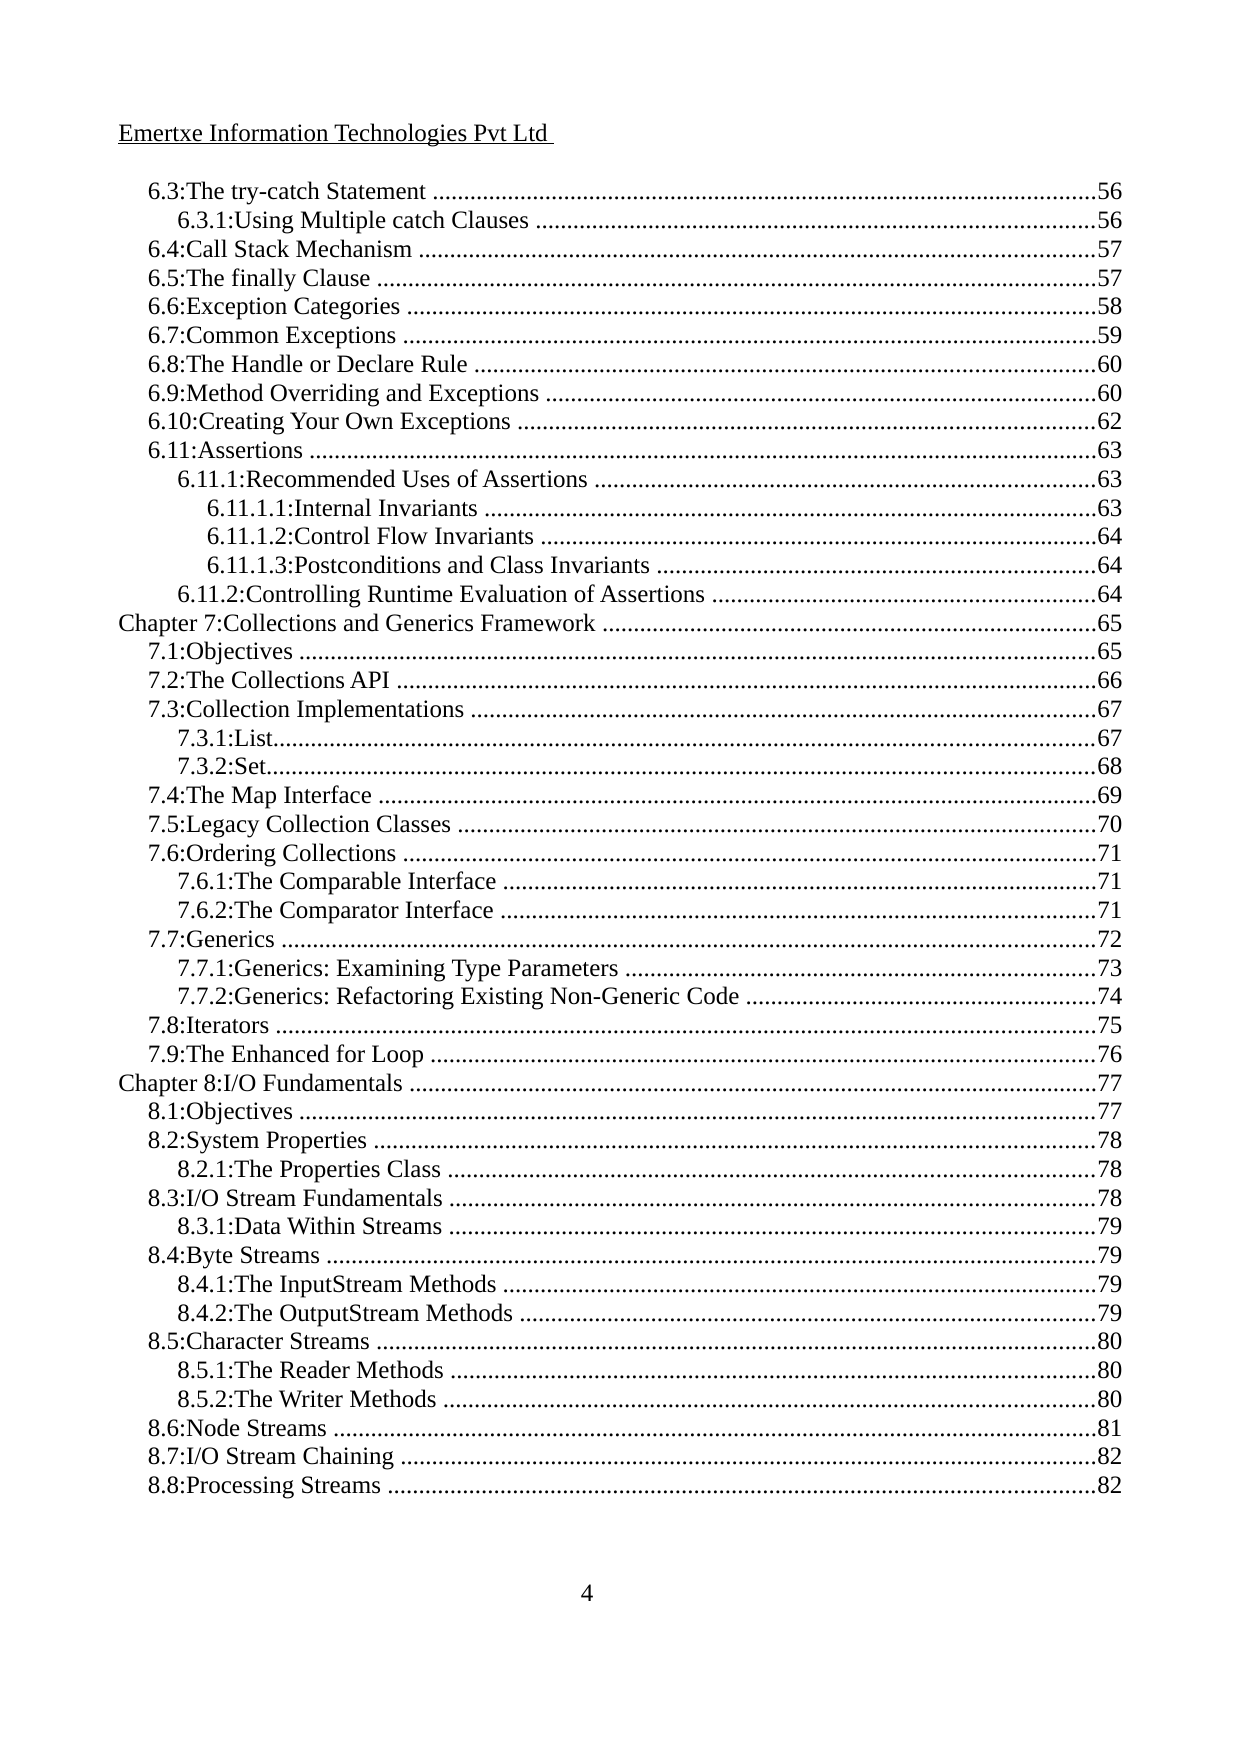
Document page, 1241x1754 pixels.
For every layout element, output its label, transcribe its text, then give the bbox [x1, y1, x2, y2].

text Chapter 7:Collections and Generics Framework 65 [118, 608, 1122, 636]
text 7.3.1:List 67 [177, 723, 1122, 751]
text Chapter 8:I/O Fundamentals 77 [118, 1068, 1122, 1096]
text 6.9:Method Overriding and Exceptions 60 [148, 378, 1122, 406]
text 6.11.1.3:Postconditions and Class Invariants 64 [207, 550, 1122, 579]
text 7.6:Ordering Collections 71 [148, 838, 1122, 866]
text 6.4:Call Stack Mechanism 57 [148, 234, 1122, 263]
text 8.5:Character Streams 80 [148, 1326, 1122, 1355]
text 7.3.2:Set 68 [177, 751, 1122, 780]
text 6.10:Creating Your Own Exceptions 62 [148, 406, 1122, 435]
text 8.5.2:The Writer Methods 80 [177, 1384, 1122, 1413]
text 6.7:Common Exceptions 59 [148, 320, 1122, 349]
text 7.9:The Enhanced for Loop 76 [148, 1039, 1122, 1068]
text 8.2.1:The Properties Class 78 [177, 1154, 1122, 1183]
text 6.11.2:Controlling Runtime Evaluation of Assertions 64 [177, 579, 1122, 608]
text 6.5:The finally Clause 57 [148, 263, 1122, 291]
text 8.4.2:The OutputStream Methods 79 [177, 1298, 1122, 1326]
text 8.6:Node Streams 81 [148, 1413, 1122, 1441]
text 6.11.1.1:Internal Invariants 63 [207, 493, 1122, 521]
text 8.3:I/O Stream Fundamentals 78 [148, 1183, 1122, 1211]
text 7.8:Iterators 75 [148, 1010, 1122, 1039]
text 8.7:I/O Stream Chaining 82 [148, 1441, 1122, 1470]
text 7.2:The Collections API 66 [148, 665, 1122, 694]
text 6.8:The Handle or Declare Rule 60 [148, 349, 1122, 378]
text 6.11.1.2:Control Flow Invariants 64 [207, 521, 1122, 550]
text 6.11:Assertions 63 [148, 435, 1122, 464]
text 7.7.2:Generics: Refactoring Existing Non-Generic Code 74 [177, 981, 1122, 1010]
text 7.7.1:Generics: Examining Type Parameters 73 [177, 953, 1122, 981]
text 8.3.1:Data Within Streams 79 [177, 1211, 1122, 1240]
text 8.4:Byte Streams 79 [148, 1240, 1122, 1269]
text 7.1:Objectives 65 [148, 636, 1122, 665]
text 7.7:Generics 72 [148, 924, 1122, 953]
text 6.3:The try-catch Statement 56 [148, 176, 1122, 205]
text 8.5.1:The Reader Methods 80 [177, 1355, 1122, 1384]
text 6.6:Exception Categories 58 [148, 291, 1122, 320]
text 6.11.1:Recommended Uses of Assertions 63 [177, 464, 1122, 493]
text 8.4.1:The InputStream Methods 79 [177, 1269, 1122, 1298]
text 7.4:The Map Interface 69 [148, 780, 1122, 809]
text 7.5:Legacy Collection Classes 70 [148, 809, 1122, 838]
text 7.6.2:The Comparator Interface 71 [177, 895, 1122, 924]
text 6.3.1:Using Multiple catch Clauses 56 [177, 205, 1122, 234]
text 8.8:Processing Streams 82 [148, 1470, 1122, 1499]
text 7.6.1:The Comparable Interface 71 [177, 866, 1122, 895]
text 7.3:Collection Implementations 67 [148, 694, 1122, 723]
text 8.1:Objectives 77 [148, 1096, 1122, 1125]
text 8.2:System Properties 78 [148, 1125, 1122, 1154]
